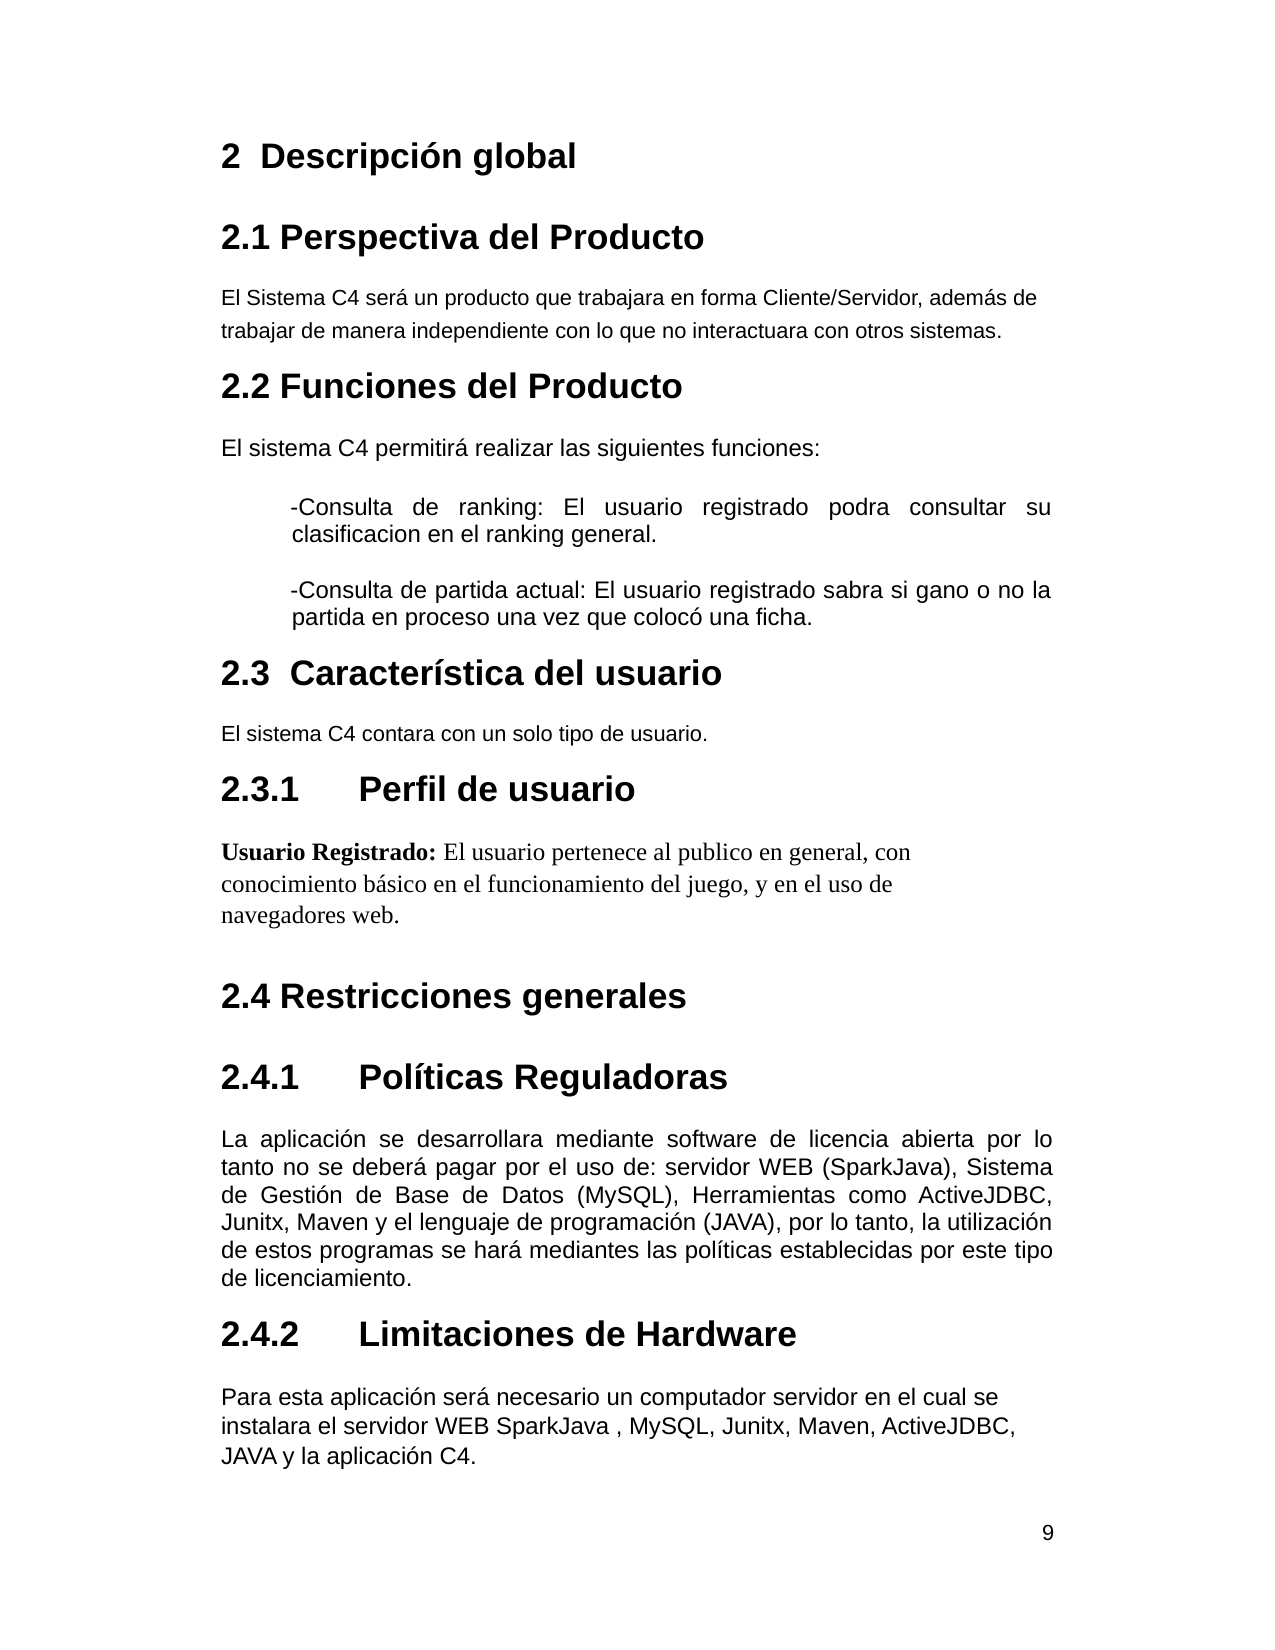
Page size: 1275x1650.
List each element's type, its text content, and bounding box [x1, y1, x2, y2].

text Usuario Registrado: El usuario pertenece al publico en general, con conocimiento básico en el funcionamiento del juego, y en el uso de navegadores web. [221, 837, 994, 929]
text La aplicación se desarrollara mediante software de licencia abierta por lo tanto no se deberá pagar por el uso de: servidor WEB (SparkJava), Sistema de Gestión de Base de Datos (MySQL), Herramientas como ActiveJDBC, Junitx, Maven y el lenguaje de programación (JAVA), por lo tanto, la utilización de estos programas se hará mediantes las políticas establecidas por este tipo de licenciamiento. [221, 1125, 1054, 1291]
text 2.4 Restricciones generales [221, 975, 1054, 1016]
text 2 Descripción global [221, 135, 1054, 176]
text 9 [1042, 1520, 1054, 1545]
text Para esta aplicación será necesario un computador servidor en el cual se instalara el servidor WEB SparkJava , MySQL, Junitx, Maven, ActiveJDBC, JAVA y la aplicación C4. [221, 1383, 1052, 1469]
text El sistema C4 permitirá realizar las siguientes funciones: [221, 434, 1054, 462]
list Políticas Reguladoras [221, 1056, 1054, 1097]
text 2.2 Funciones del Producto [221, 365, 1054, 406]
list Característica del usuario [221, 652, 1054, 693]
text El sistema C4 contara con un solo tipo de usuario. [221, 721, 983, 746]
text -Consulta de ranking: El usuario registrado podra consultar su clasificacion en el ranking general. [290, 493, 1052, 548]
list Perfil de usuario [221, 768, 1054, 809]
text El Sistema C4 será un producto que trabajara en forma Cliente/Servidor, además de trabajar de manera independiente con lo que no interactuara con otros sistemas. [221, 285, 1054, 343]
text 2.1 Perspectiva del Producto [221, 216, 1054, 257]
text -Consulta de partida actual: El usuario registrado sabra si gano o no la partida en proceso una vez que colocó una ficha. [290, 576, 1052, 631]
list Limitaciones de Hardware [221, 1313, 1054, 1354]
